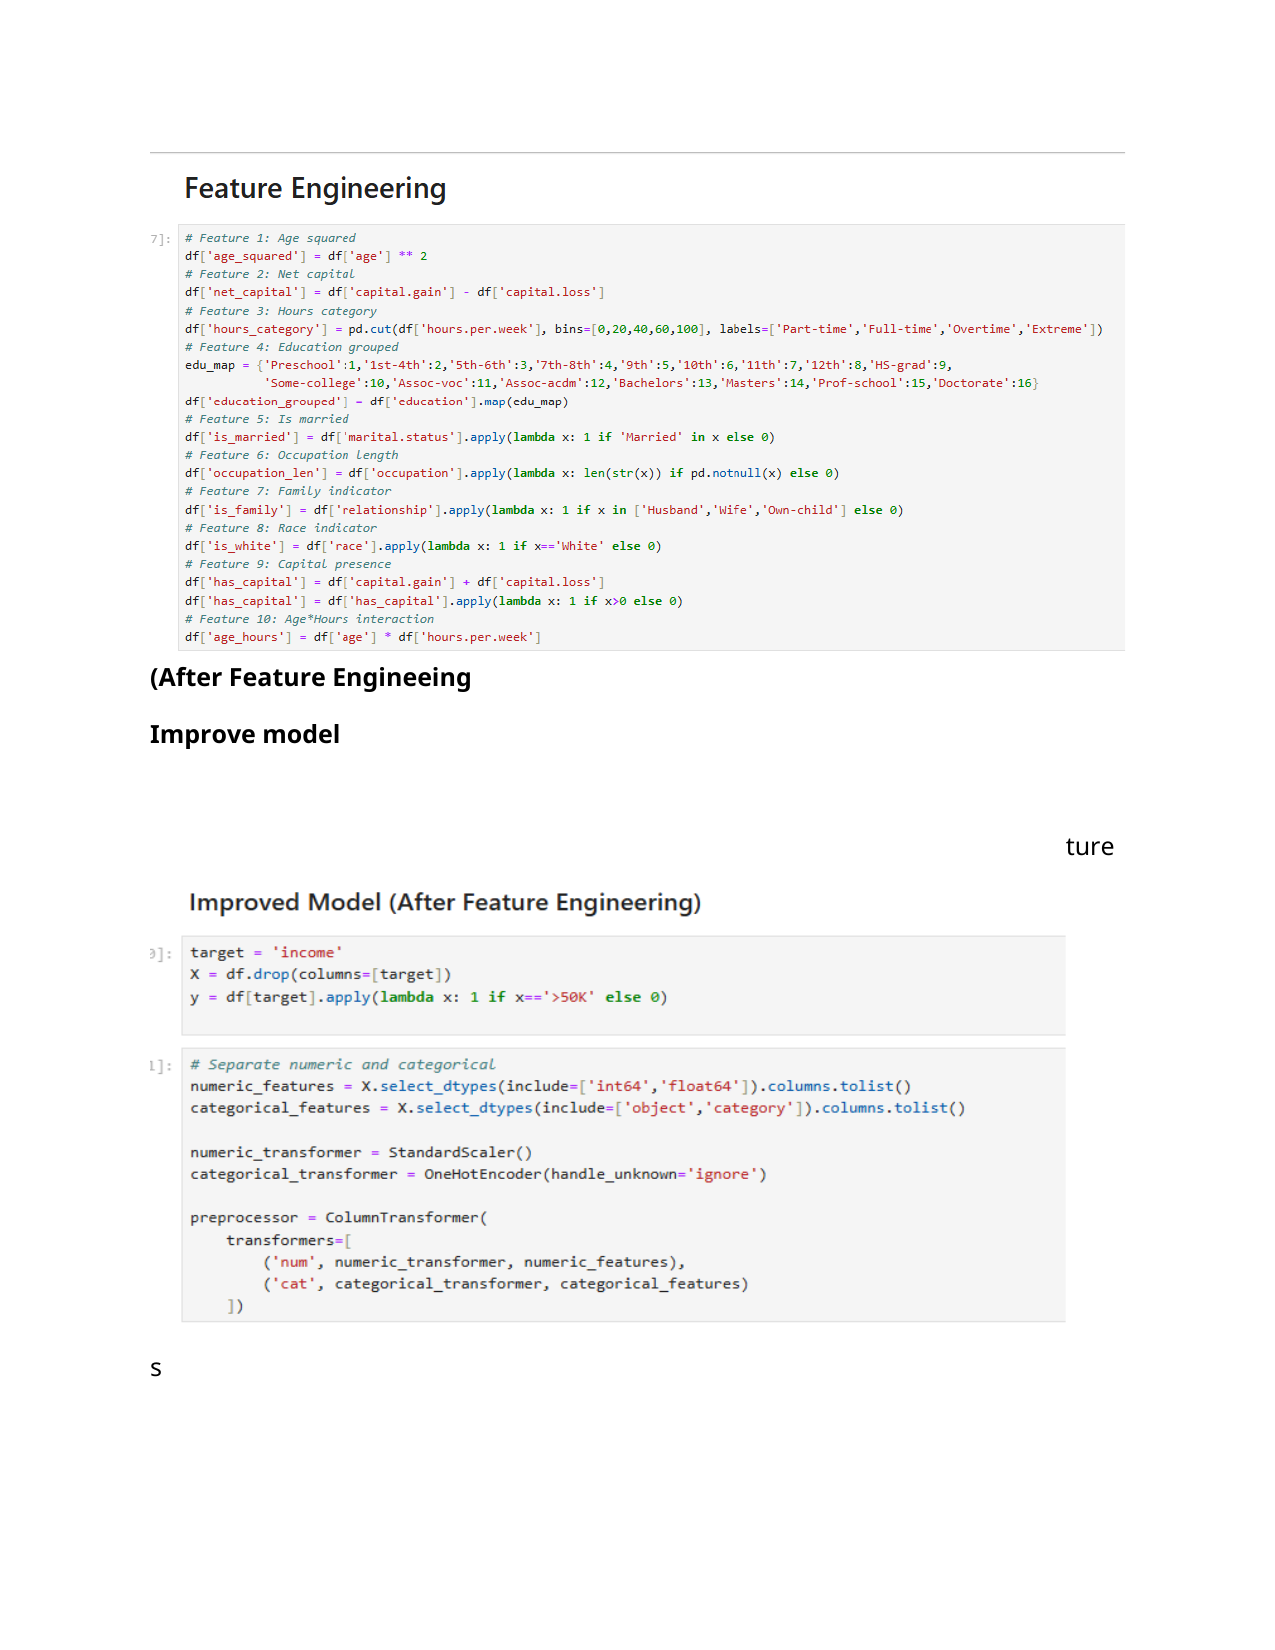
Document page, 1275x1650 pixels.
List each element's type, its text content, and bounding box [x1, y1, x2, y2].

text (After Feature Engineeing [150, 655, 1125, 694]
text tures [150, 828, 1125, 1383]
text Improve model [150, 716, 1125, 750]
